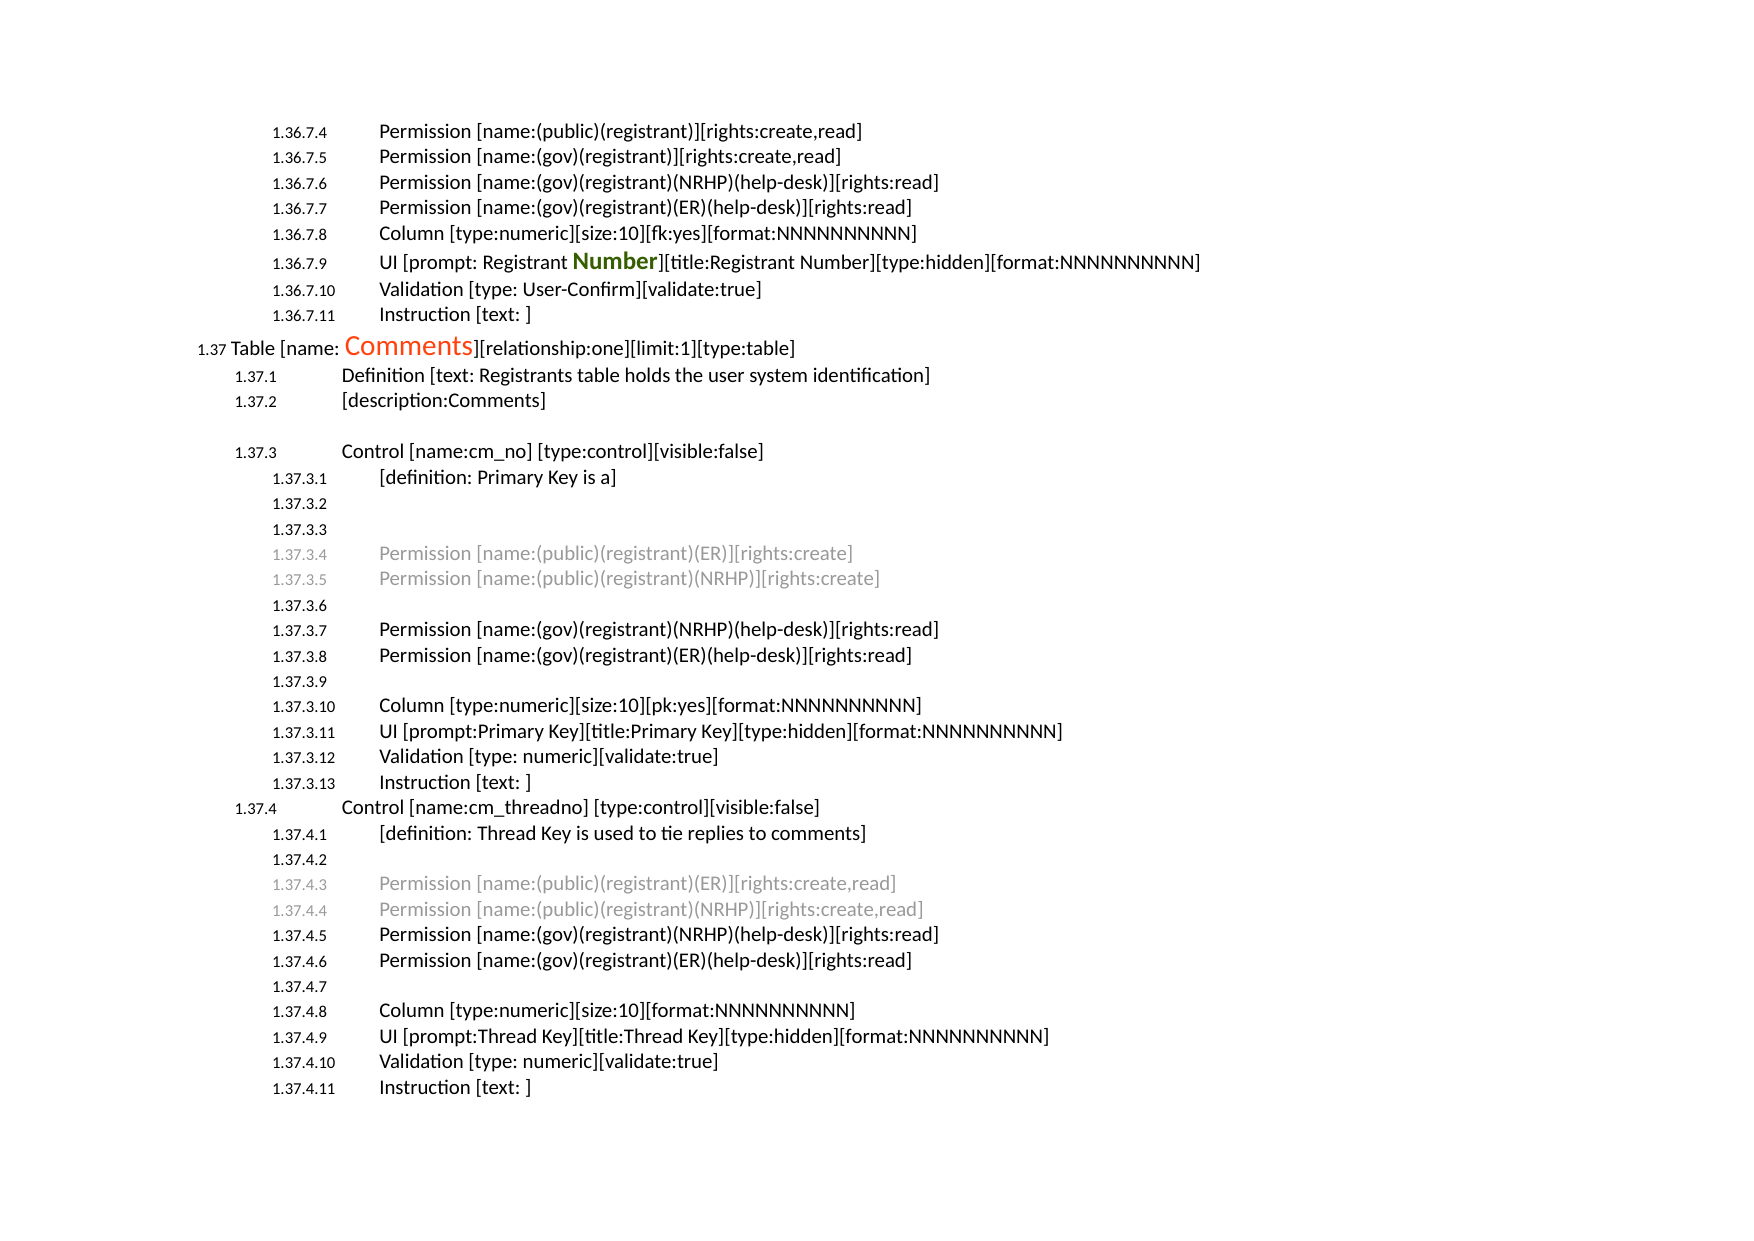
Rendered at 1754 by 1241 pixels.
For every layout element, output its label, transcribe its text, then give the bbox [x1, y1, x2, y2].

list Permission [name:(gov)(registrant)][rights:create,read] [268, 143, 1636, 169]
list Permission [name:(public)(registrant)(ER)][rights:create] [268, 540, 1636, 566]
list Table [name: Comments][relationship:one][limit:1][type:table] [193, 327, 1636, 362]
list UI [prompt:Primary Key][title:Primary Key][type:hidden][format:NNNNNNNNNN] [268, 718, 1636, 743]
list UI [prompt:Thread Key][title:Thread Key][type:hidden][format:NNNNNNNNNN] [268, 1023, 1636, 1048]
list UI [prompt: Registrant Number][title:Registrant Number][type:hidden][format:NNNNNNNNNN] [268, 245, 1636, 276]
list [definition: Primary Key is a] [268, 464, 1636, 489]
list Definition [text: Registrants table holds the user system identification] [231, 362, 1636, 388]
list Permission [name:(gov)(registrant)(NRHP)(help-desk)][rights:read] [268, 616, 1636, 642]
list Column [type:numeric][size:10][format:NNNNNNNNNN] [268, 998, 1636, 1023]
list Permission [name:(public)(registrant)(NRHP)][rights:create,read] [268, 896, 1636, 921]
list [definition: Thread Key is used to tie replies to comments] [268, 820, 1636, 845]
list Permission [name:(public)(registrant)][rights:create,read] [268, 118, 1636, 143]
list Permission [name:(public)(registrant)(ER)][rights:create,read] [268, 871, 1636, 896]
list Permission [name:(gov)(registrant)(NRHP)(help-desk)][rights:read] [268, 169, 1636, 194]
list Validation [type: numeric][validate:true] [268, 743, 1636, 769]
list Instruction [text: ] [268, 301, 1636, 327]
list Validation [type: numeric][validate:true] [268, 1048, 1636, 1074]
list [description:Comments] [231, 388, 1636, 413]
list Column [type:numeric][size:10][pk:yes][format:NNNNNNNNNN] [268, 693, 1636, 718]
list Permission [name:(gov)(registrant)(NRHP)(help-desk)][rights:read] [268, 921, 1636, 947]
list Control [name:cm_no] [type:control][visible:false] [231, 438, 1636, 464]
list Validation [type: User-Confirm][validate:true] [268, 276, 1636, 301]
list Permission [name:(gov)(registrant)(ER)(help-desk)][rights:read] [268, 194, 1636, 220]
list Control [name:cm_threadno] [type:control][visible:false] [231, 794, 1636, 820]
list Instruction [text: ] [268, 1074, 1636, 1099]
list Permission [name:(public)(registrant)(NRHP)][rights:create] [268, 566, 1636, 591]
list Instruction [text: ] [268, 769, 1636, 794]
list Permission [name:(gov)(registrant)(ER)(help-desk)][rights:read] [268, 642, 1636, 667]
list Column [type:numeric][size:10][fk:yes][format:NNNNNNNNNN] [268, 220, 1636, 245]
list Permission [name:(gov)(registrant)(ER)(help-desk)][rights:read] [268, 947, 1636, 972]
